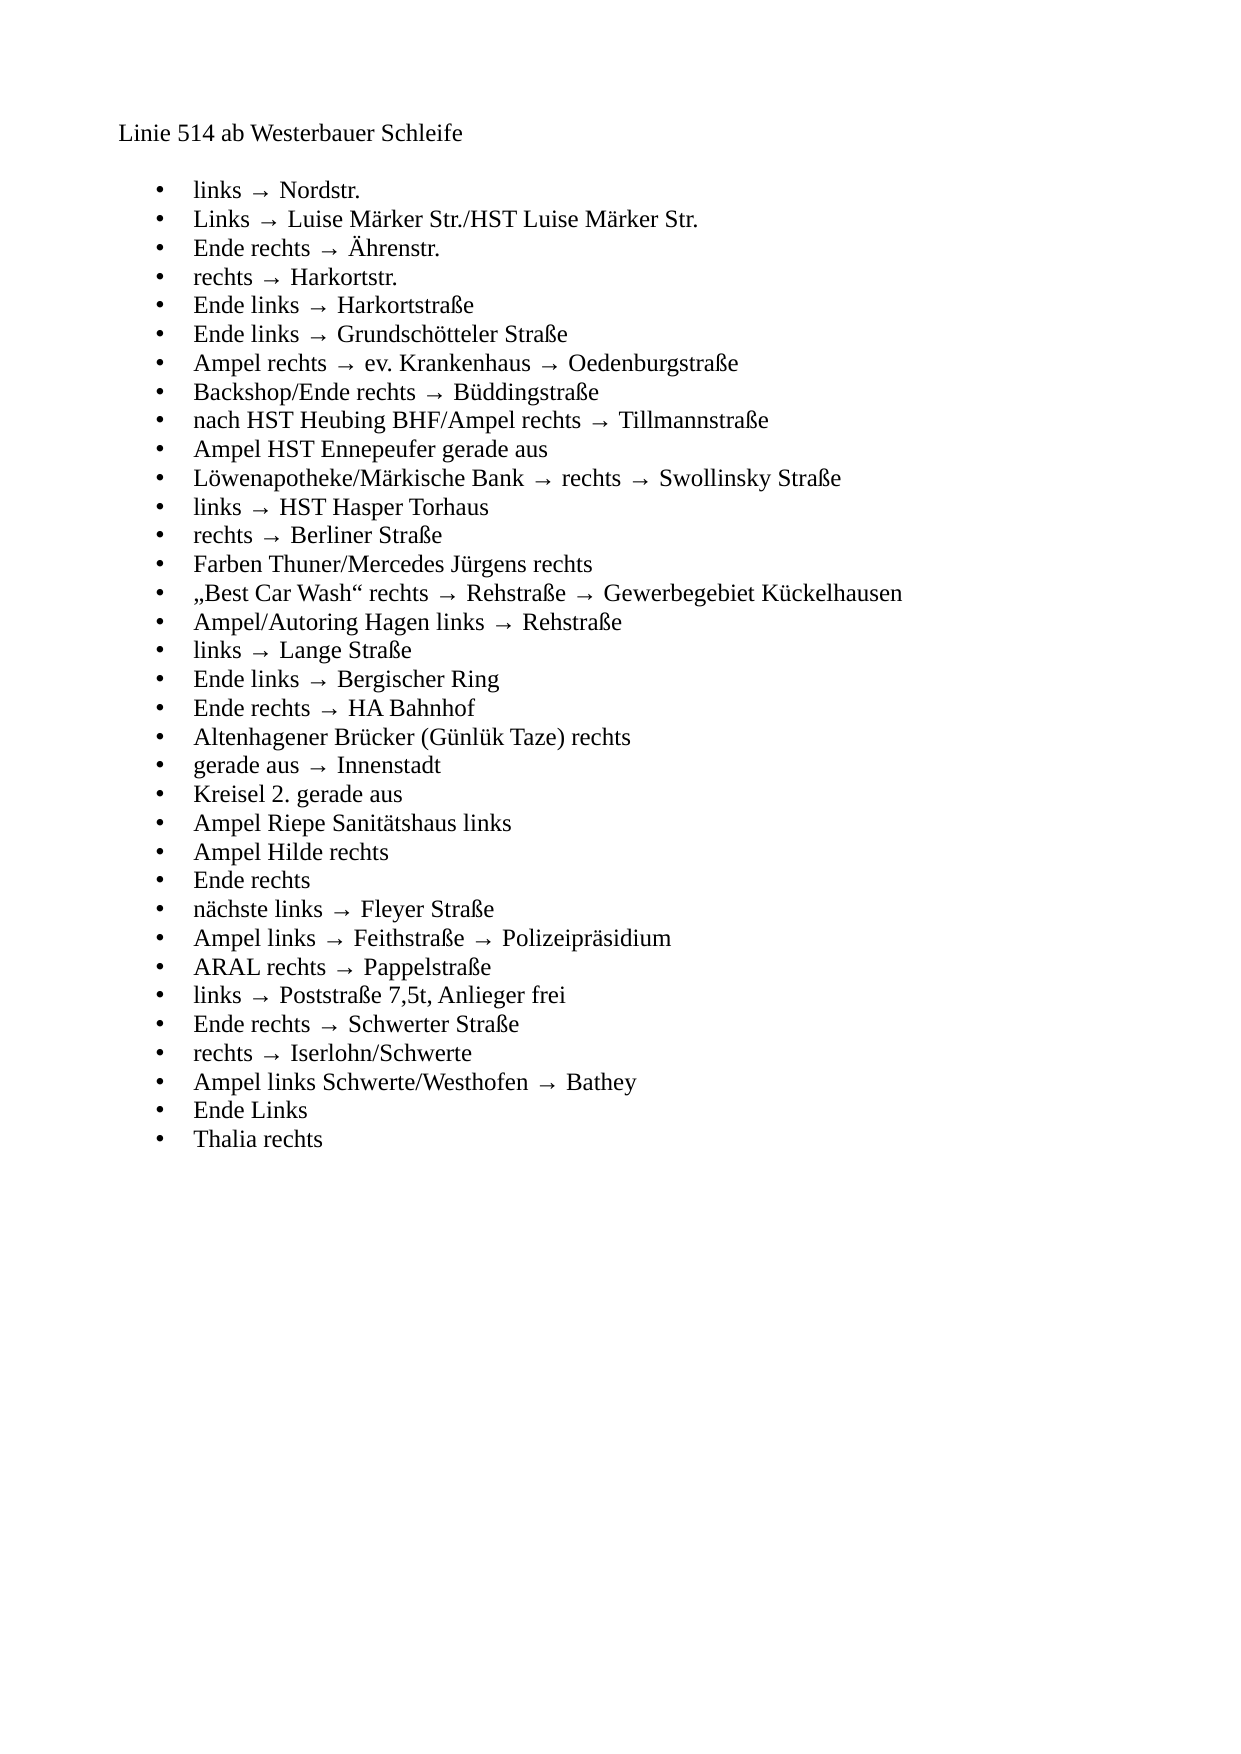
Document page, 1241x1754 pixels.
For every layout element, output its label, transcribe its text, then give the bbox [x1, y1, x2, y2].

list Ende links → Harkortstraße [156, 291, 1122, 319]
list „Best Car Wash“ rechts → Rehstraße → Gewerbegebiet Kückelhausen [156, 578, 1122, 607]
list ARAL rechts → Pappelstraße [156, 952, 1122, 981]
list Links → Luise Märker Str./HST Luise Märker Str. [156, 204, 1122, 233]
list Ampel rechts → ev. Krankenhaus → Oedenburgstraße [156, 348, 1122, 377]
list Farben Thuner/Mercedes Jürgens rechts [156, 549, 1122, 578]
list Ampel Hilde rechts [156, 837, 1122, 866]
list Ampel HST Ennepeufer gerade aus [156, 434, 1122, 463]
list Ende links → Grundschötteler Straße [156, 319, 1122, 348]
list Ende rechts → Ährenstr. [156, 233, 1122, 262]
list Ampel links → Feithstraße → Polizeipräsidium [156, 923, 1122, 952]
list Ampel Riepe Sanitätshaus links [156, 808, 1122, 837]
list Löwenapotheke/Märkische Bank → rechts → Swollinsky Straße [156, 463, 1122, 492]
list Altenhagener Brücker (Günlük Taze) rechts [156, 722, 1122, 751]
list links → Lange Straße [156, 636, 1122, 664]
list Ampel links Schwerte/Westhofen → Bathey [156, 1067, 1122, 1096]
list nach HST Heubing BHF/Ampel rechts → Tillmannstraße [156, 406, 1122, 434]
list Ende rechts → Schwerter Straße [156, 1009, 1122, 1038]
list Ende rechts → HA Bahnhof [156, 693, 1122, 722]
list rechts → Iserlohn/Schwerte [156, 1038, 1122, 1067]
list Ende rechts [156, 866, 1122, 894]
list Ende Links [156, 1096, 1122, 1124]
list rechts → Harkortstr. [156, 262, 1122, 291]
list Ende links → Bergischer Ring [156, 664, 1122, 693]
list Thalia rechts [156, 1124, 1122, 1153]
list links → Poststraße 7,5t, Anlieger frei [156, 981, 1122, 1009]
list links → Nordstr. [156, 176, 1122, 204]
list nächste links → Fleyer Straße [156, 894, 1122, 923]
list links → HST Hasper Torhaus [156, 492, 1122, 521]
list Kreisel 2. gerade aus [156, 779, 1122, 808]
text Linie 514 ab Westerbauer Schleife [118, 118, 1122, 147]
list rechts → Berliner Straße [156, 521, 1122, 549]
list gerade aus → Innenstadt [156, 751, 1122, 779]
list Backshop/Ende rechts → Büddingstraße [156, 377, 1122, 406]
list Ampel/Autoring Hagen links → Rehstraße [156, 607, 1122, 636]
